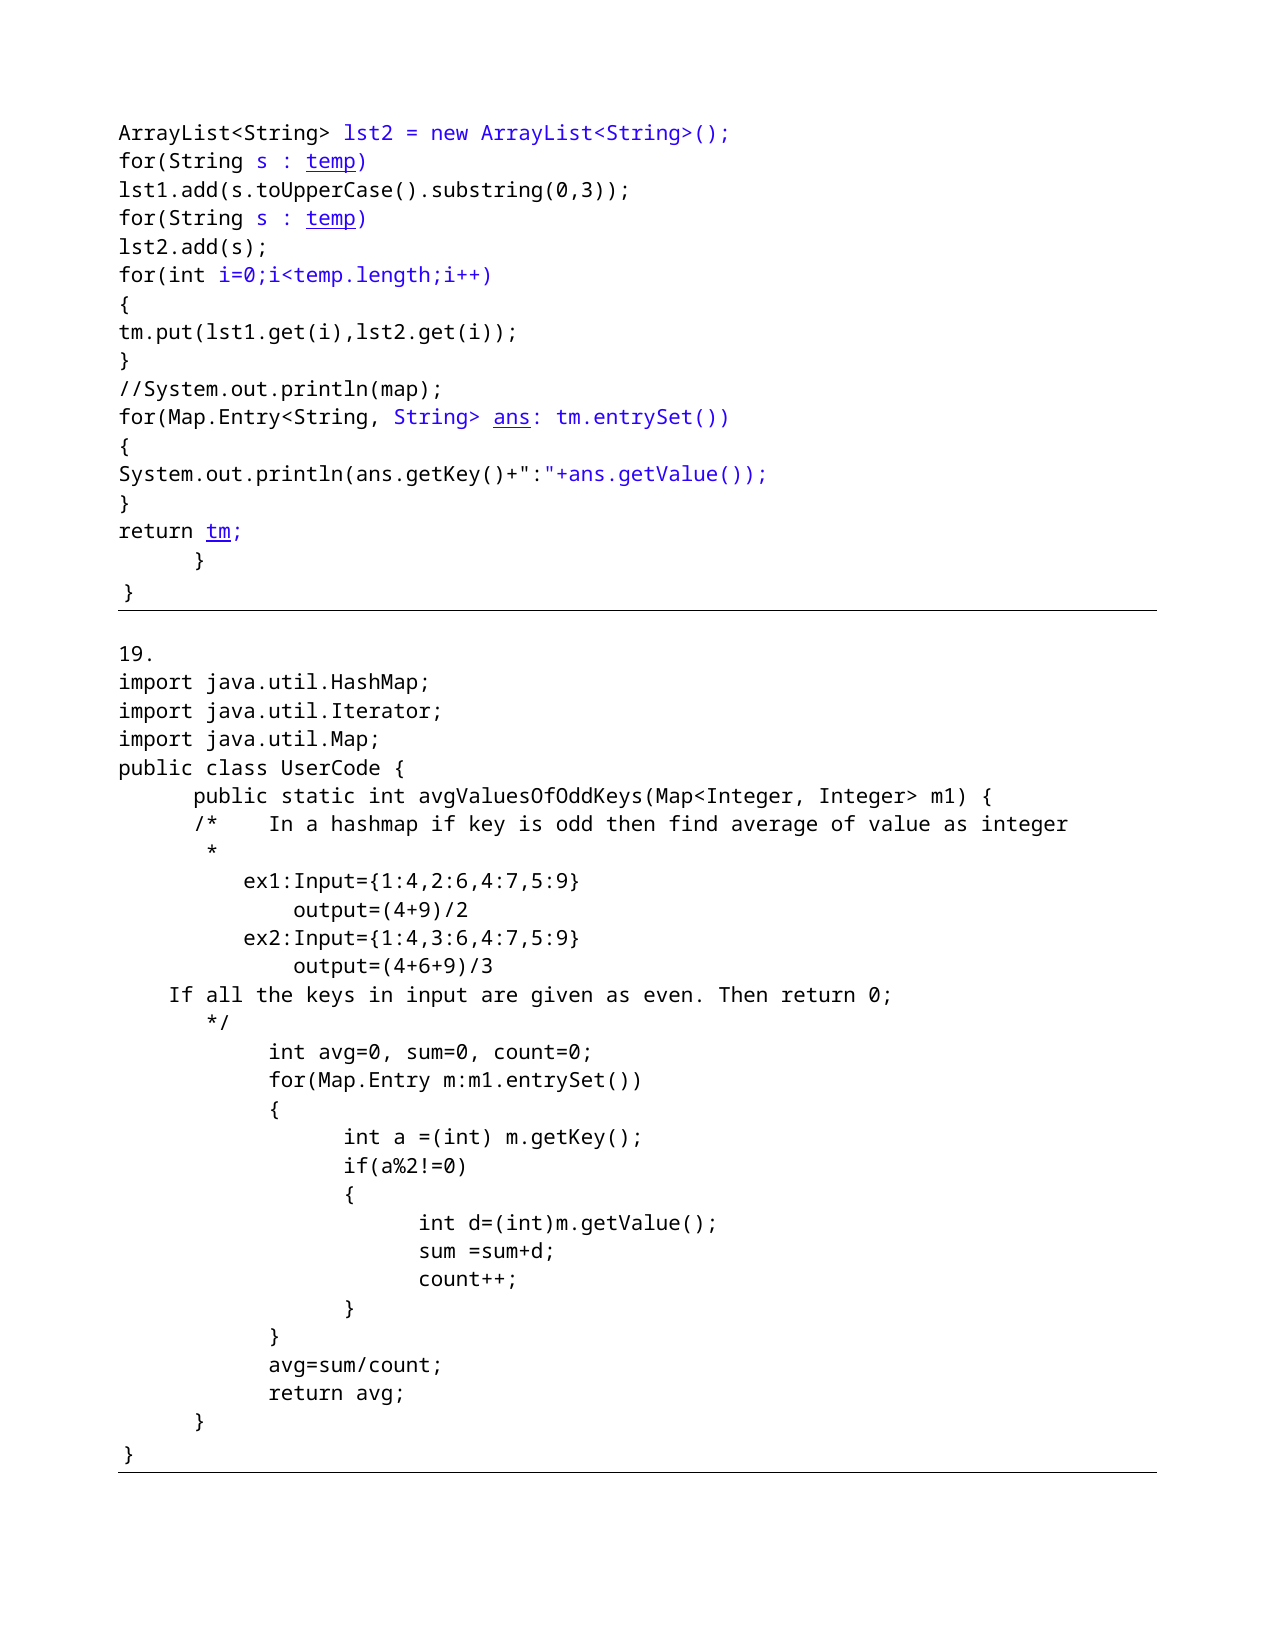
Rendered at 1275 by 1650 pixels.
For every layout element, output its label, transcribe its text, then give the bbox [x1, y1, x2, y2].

text } [118, 1407, 1157, 1435]
text */ [118, 1008, 1157, 1037]
text /* In a hashmap if key is odd then find average of value as integer [118, 809, 1157, 838]
text //System.out.println(map); [118, 374, 1157, 402]
text avg=sum/count; [118, 1350, 1157, 1378]
text public class UserCode { [118, 753, 1157, 781]
text for(Map.Entry<String, String> ans: tm.entrySet()) [118, 402, 1157, 431]
text int a =(int) m.getKey(); [118, 1122, 1157, 1151]
text public static int avgValuesOfOddKeys(Map<Integer, Integer> m1) { [118, 781, 1157, 809]
text } [118, 545, 1157, 573]
text int avg=0, sum=0, count=0; [118, 1037, 1157, 1065]
text * [118, 838, 1157, 866]
text } [118, 488, 1157, 516]
text ex1:Input={1:4,2:6,4:7,5:9} [118, 866, 1157, 895]
text } [118, 346, 1157, 374]
text if(a%2!=0) [118, 1151, 1157, 1179]
text lst2.add(s); [118, 232, 1157, 260]
text tm.put(lst1.get(i),lst2.get(i)); [118, 317, 1157, 346]
text lst1.add(s.toUpperCase().substring(0,3)); [118, 175, 1157, 203]
text count++; [118, 1264, 1157, 1293]
text for(String s : temp) [118, 147, 1157, 175]
text for(Map.Entry m:m1.entrySet()) [118, 1065, 1157, 1094]
text } [118, 573, 1157, 610]
text { [118, 431, 1157, 459]
text for(String s : temp) [118, 203, 1157, 232]
text If all the keys in input are given as even. Then return 0; [118, 980, 1157, 1008]
text } [118, 1435, 1157, 1472]
text import java.util.Iterator; [118, 696, 1157, 724]
text ArrayList<String> lst2 = new ArrayList<String>(); [118, 118, 1157, 147]
text output=(4+9)/2 [118, 895, 1157, 923]
text { [118, 1094, 1157, 1122]
text } [118, 1293, 1157, 1321]
text } [118, 1321, 1157, 1350]
text { [118, 1179, 1157, 1208]
text 19. [118, 639, 1157, 667]
text System.out.println(ans.getKey()+":"+ans.getValue()); [118, 459, 1157, 488]
text sum =sum+d; [118, 1236, 1157, 1264]
text return avg; [118, 1378, 1157, 1407]
text int d=(int)m.getValue(); [118, 1208, 1157, 1236]
text { [118, 289, 1157, 317]
text for(int i=0;i<temp.length;i++) [118, 260, 1157, 289]
text output=(4+6+9)/3 [118, 952, 1157, 980]
text return tm; [118, 516, 1157, 545]
text import java.util.HashMap; [118, 667, 1157, 696]
text ex2:Input={1:4,3:6,4:7,5:9} [118, 923, 1157, 952]
text import java.util.Map; [118, 724, 1157, 753]
